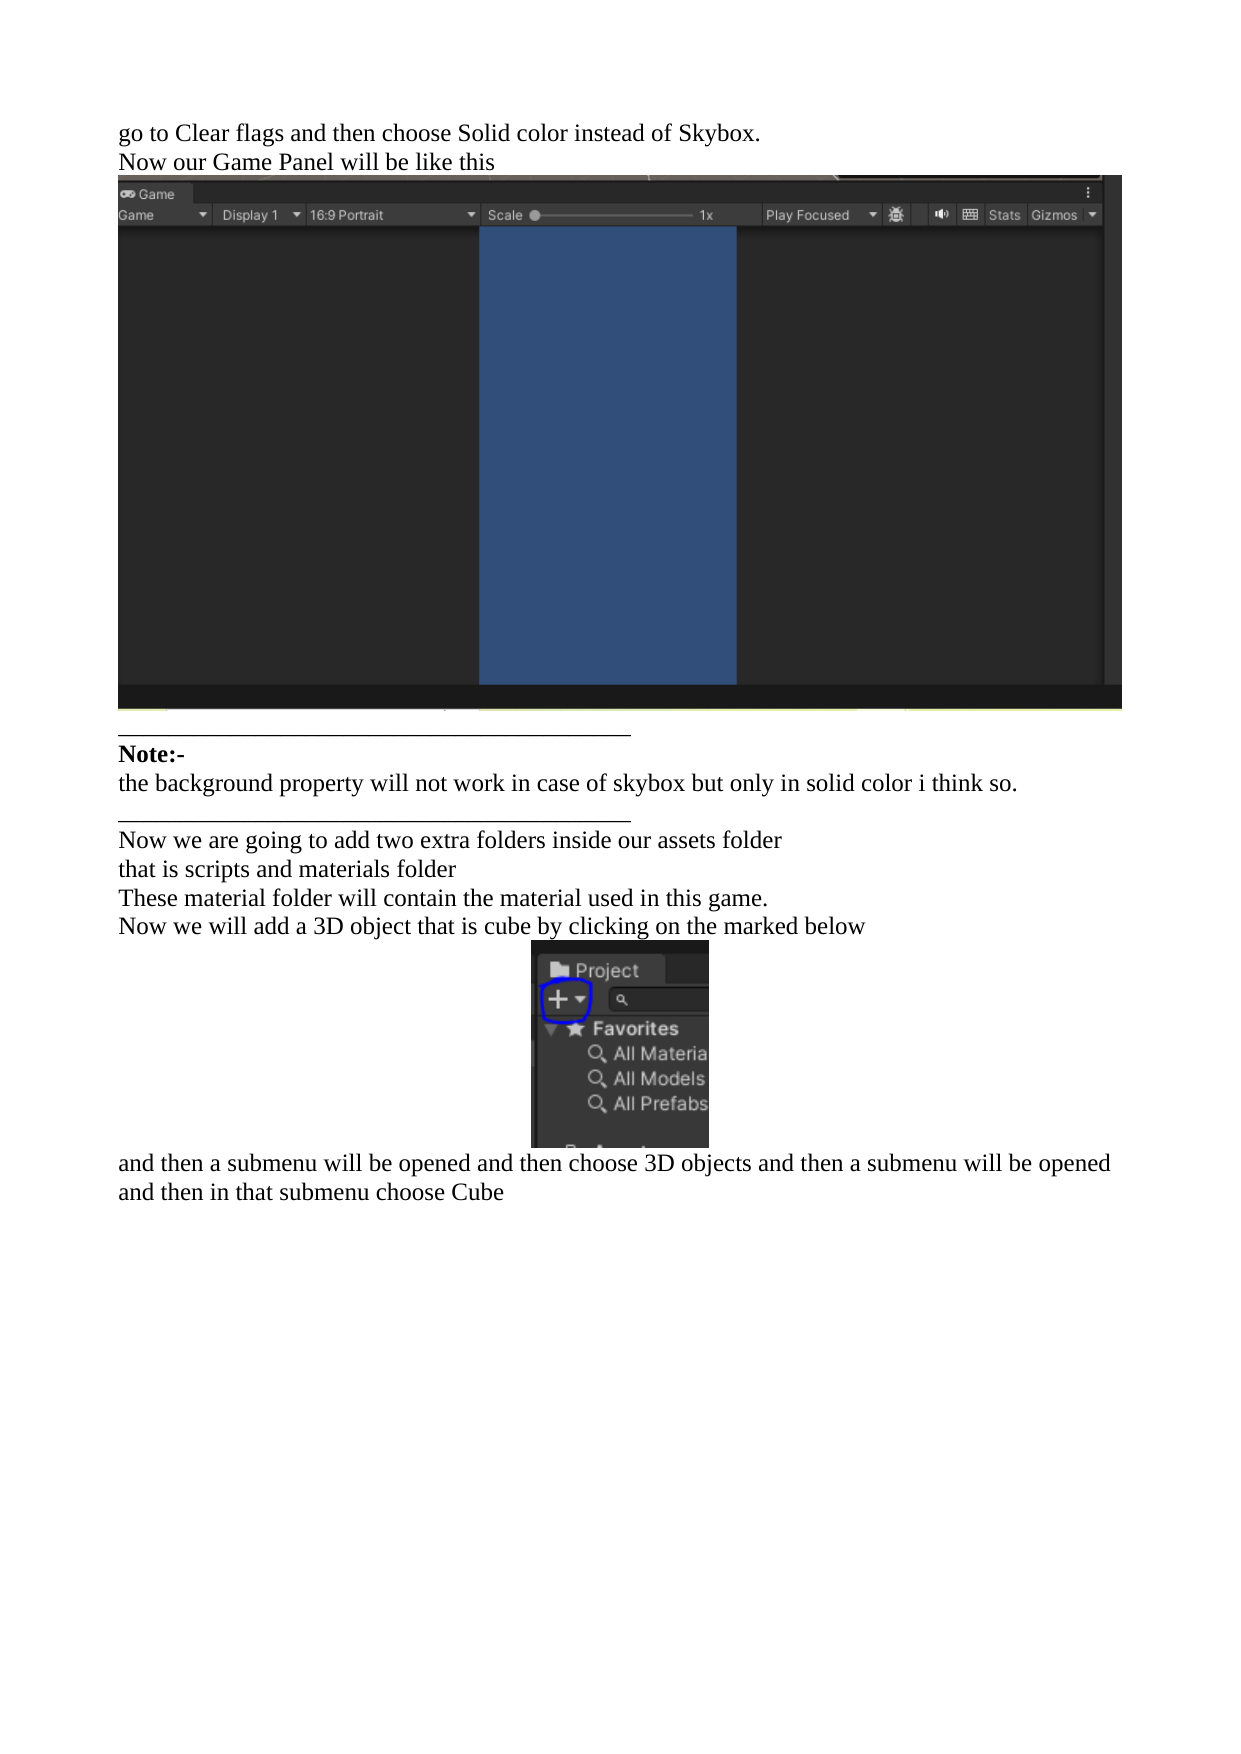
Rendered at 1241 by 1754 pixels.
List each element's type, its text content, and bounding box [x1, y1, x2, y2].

text _________________________________________ [118, 711, 1122, 739]
text and then a submenu will be opened and then choose 3D objects and then a submenu will be opened and then in that submenu choose Cube [118, 940, 1122, 1206]
text Note:- [118, 739, 1122, 768]
text Now we are going to add two extra folders inside our assets folder [118, 825, 1122, 854]
picture [531, 940, 709, 1148]
text _________________________________________ [118, 796, 1122, 825]
text Now our Game Panel will be like this [118, 147, 1122, 175]
text that is scripts and materials folder [118, 854, 1122, 883]
text These material folder will contain the material used in this game. [118, 883, 1122, 911]
picture [118, 175, 1122, 711]
text go to Clear flags and then choose Solid color instead of Skybox. [118, 118, 1122, 147]
text Now we will add a 3D object that is cube by clicking on the marked below [118, 911, 1122, 940]
text the background property will not work in case of skybox but only in solid color i think so. [118, 768, 1122, 796]
